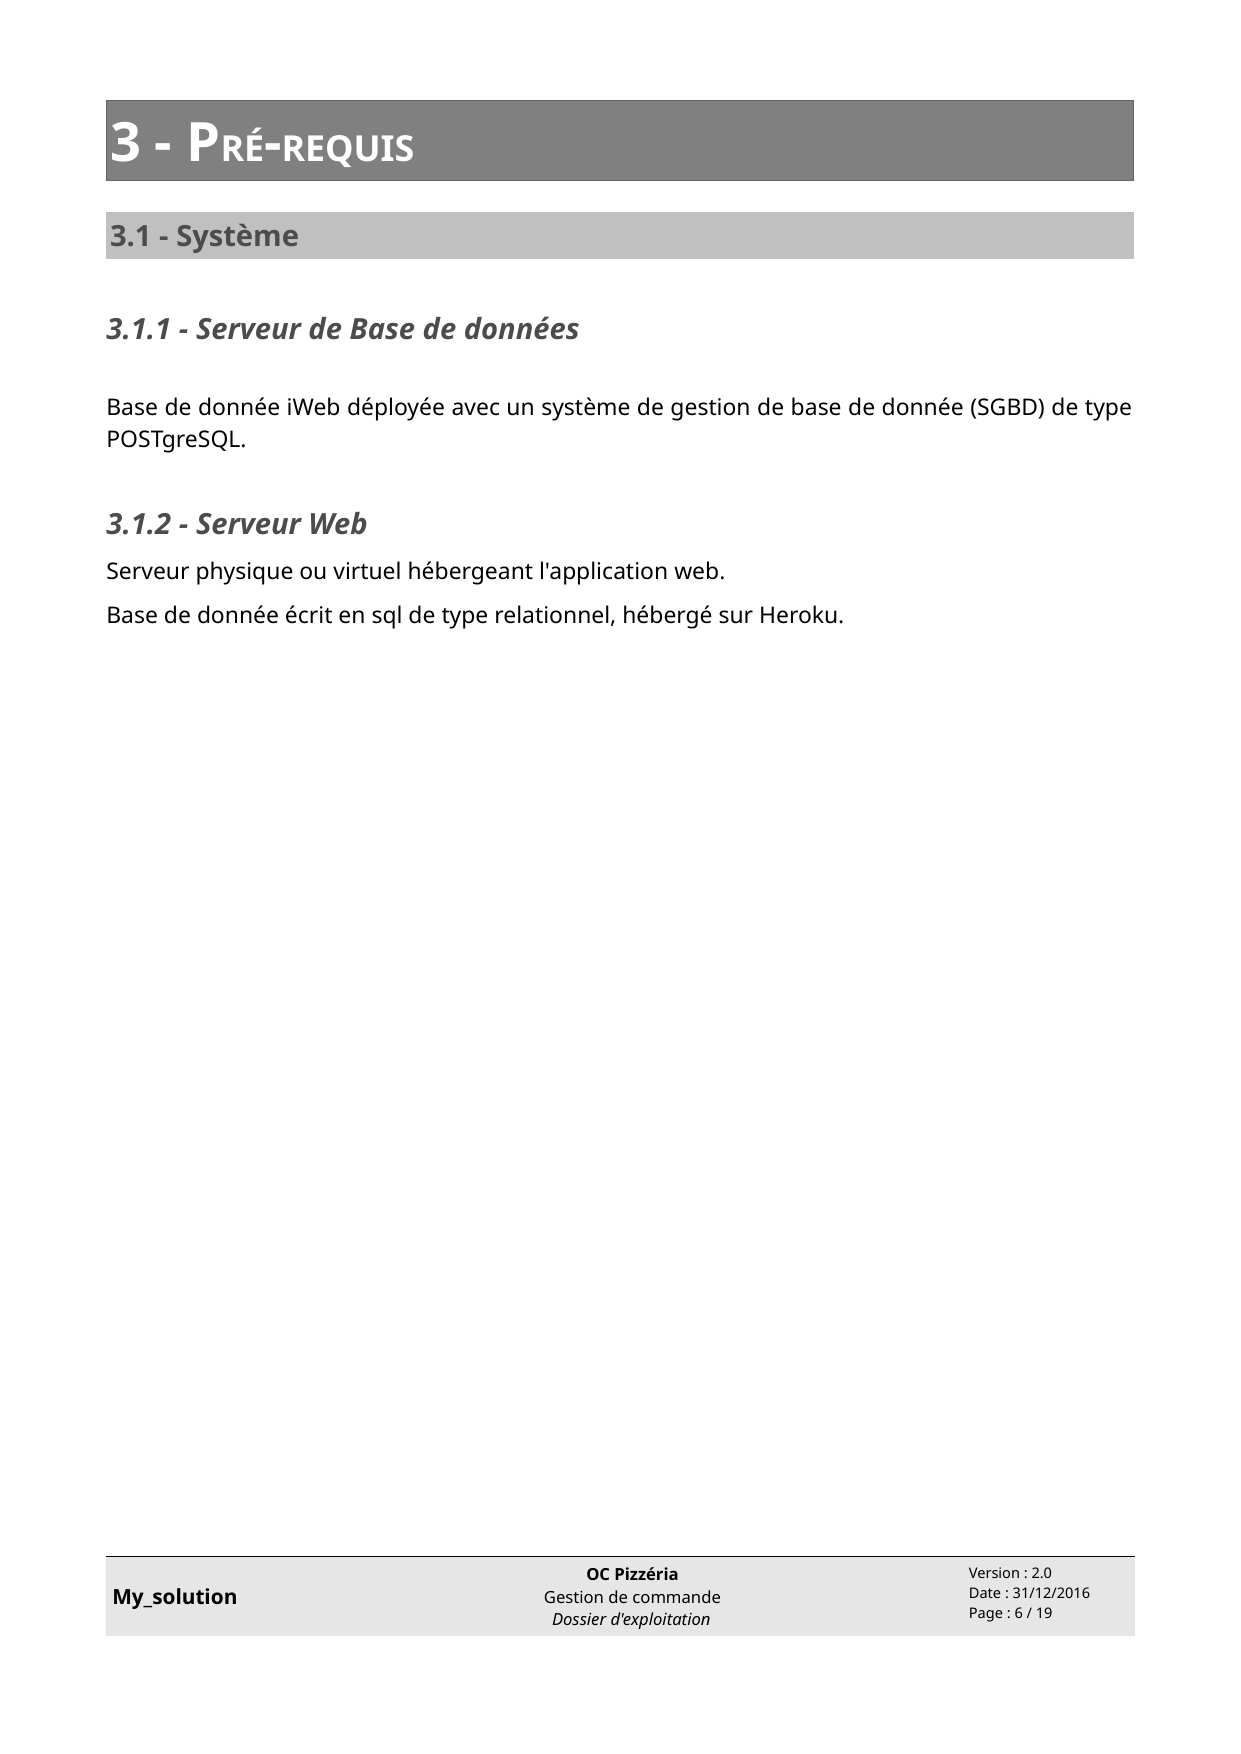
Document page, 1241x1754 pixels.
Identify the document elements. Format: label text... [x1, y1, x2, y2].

subtitle Serveur Web [106, 503, 1134, 543]
subtitle Serveur de Base de données [106, 308, 1134, 348]
text Serveur physique ou virtuel hébergeant l'application web. [106, 555, 1134, 586]
text Base de donnée écrit en sql de type relationnel, hébergé sur Heroku. [106, 599, 1134, 630]
text Base de donnée iWeb déployée avec un système de gestion de base de donnée (SGBD) de type POSTgreSQL. [106, 391, 1134, 454]
subtitle Système [107, 213, 1133, 258]
subtitle Pré-requis [107, 101, 1133, 180]
